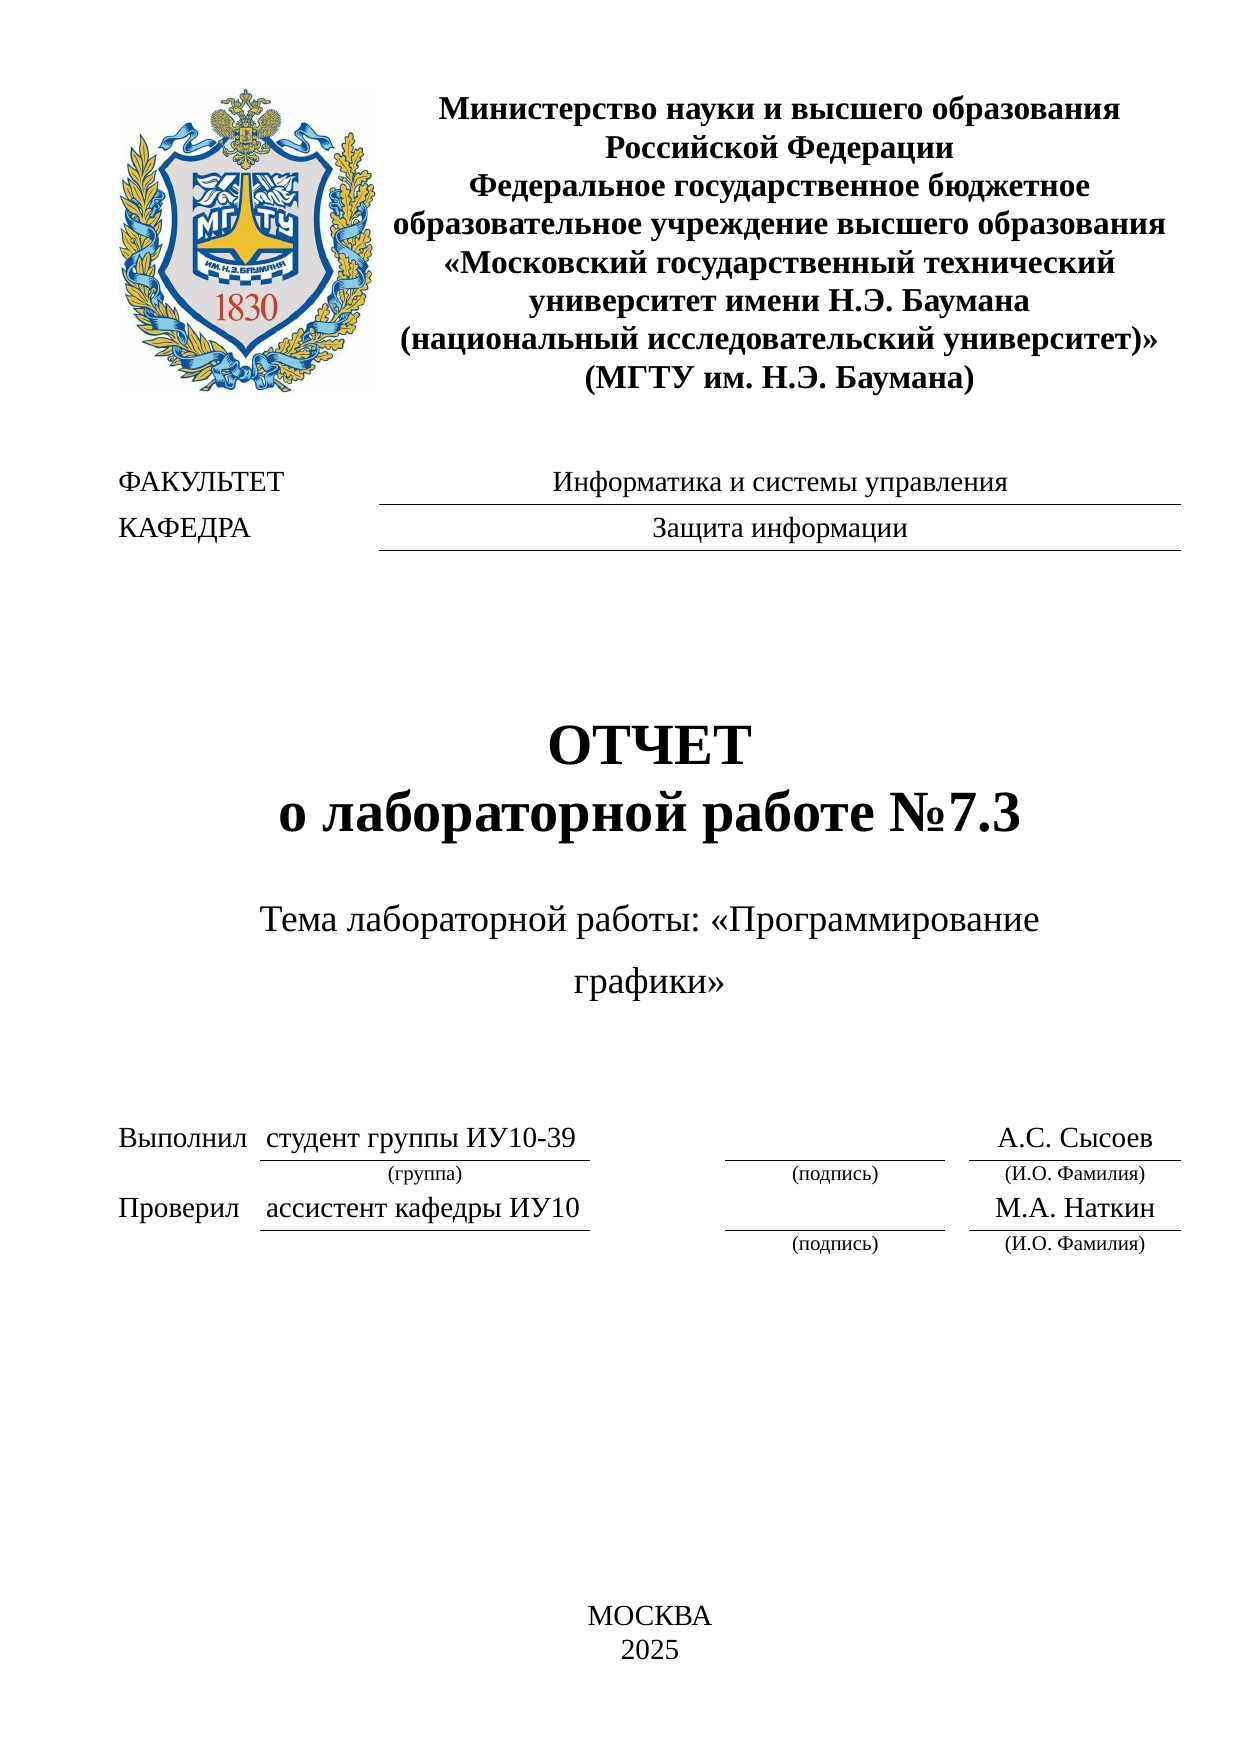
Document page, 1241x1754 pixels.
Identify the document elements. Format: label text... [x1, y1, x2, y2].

table_header А.С. Сысоев [969, 1115, 1181, 1159]
table_header студент группы ИУ10-39 [260, 1115, 589, 1159]
table_cell (подпись) [725, 1161, 945, 1185]
title ОТЧЕТ о лабораторной работе №7.3 [118, 710, 1181, 844]
table_header [725, 1115, 945, 1159]
table_cell Защита информации [379, 505, 1181, 550]
subtitle Тема лабораторной работы: «Программирование [118, 896, 1181, 939]
table_cell ассистент кафедры ИУ10 [260, 1185, 589, 1230]
subtitle графики» [118, 958, 1181, 1001]
table_cell [590, 1230, 725, 1255]
table_header ФАКУЛЬТЕТ [118, 459, 379, 504]
table_header [945, 1115, 969, 1159]
table_cell [118, 1160, 260, 1185]
table_cell [590, 1160, 725, 1185]
table_cell (группа) [260, 1161, 589, 1185]
table_cell (И.О. Фамилия) [969, 1161, 1181, 1185]
table_cell КАФЕДРА [118, 504, 379, 550]
table_cell [118, 1230, 260, 1255]
table_header Информатика и системы управления [379, 459, 1181, 504]
table_cell [945, 1160, 969, 1185]
table_header Выполнил [118, 1115, 260, 1159]
table_cell (подпись) [725, 1231, 945, 1255]
table_cell М.А. Наткин [969, 1185, 1181, 1230]
picture [118, 88, 376, 393]
table_cell [590, 1185, 725, 1230]
table_cell (И.О. Фамилия) [969, 1231, 1181, 1255]
table_header [590, 1115, 725, 1159]
table_cell Проверил [118, 1185, 260, 1230]
table_cell [945, 1230, 969, 1255]
table_cell [260, 1231, 589, 1255]
table_cell [725, 1185, 945, 1230]
table_cell [945, 1185, 969, 1230]
